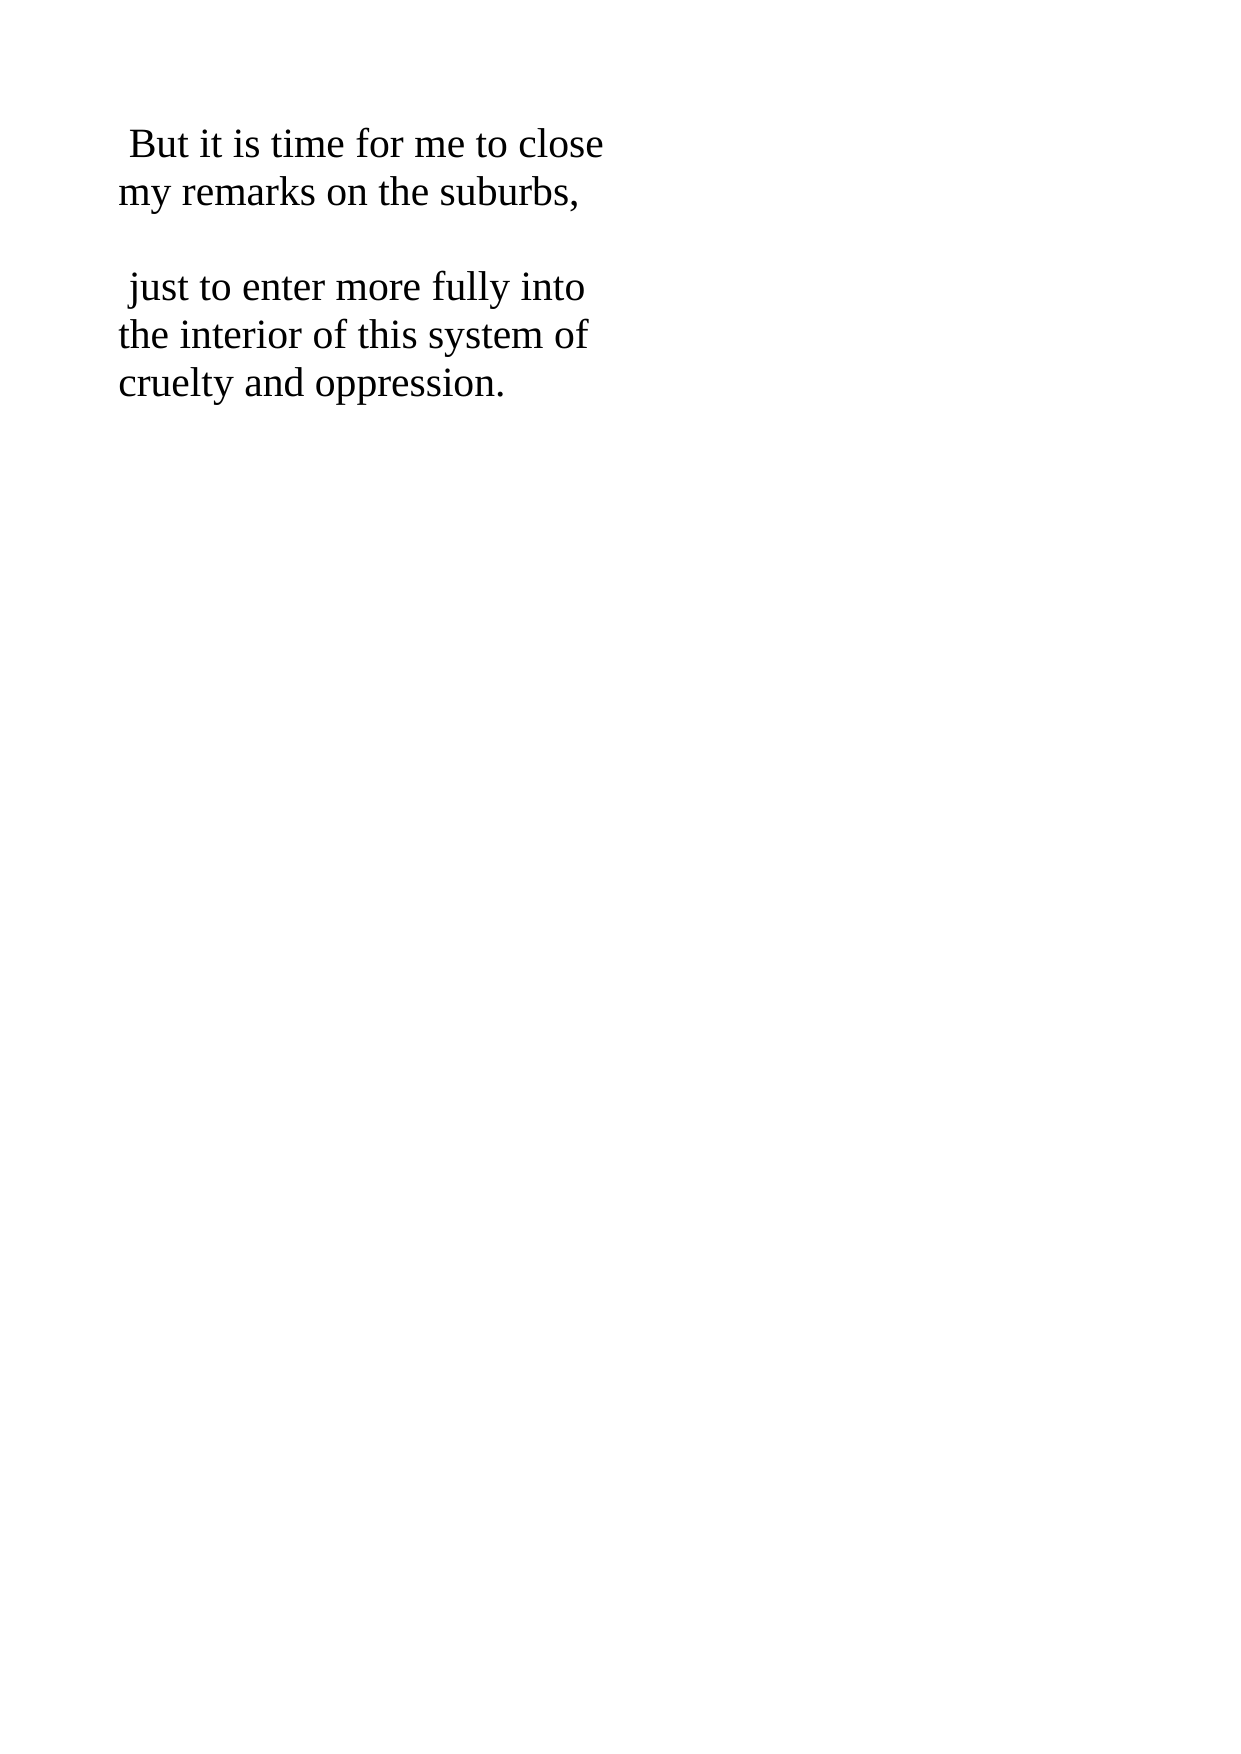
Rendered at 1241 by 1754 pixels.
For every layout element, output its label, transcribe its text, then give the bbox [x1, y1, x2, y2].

text just to enter more fully into the interior of this system of cruelty and oppression. [118, 262, 620, 406]
text But it is time for me to close my remarks on the suburbs, [118, 118, 620, 214]
